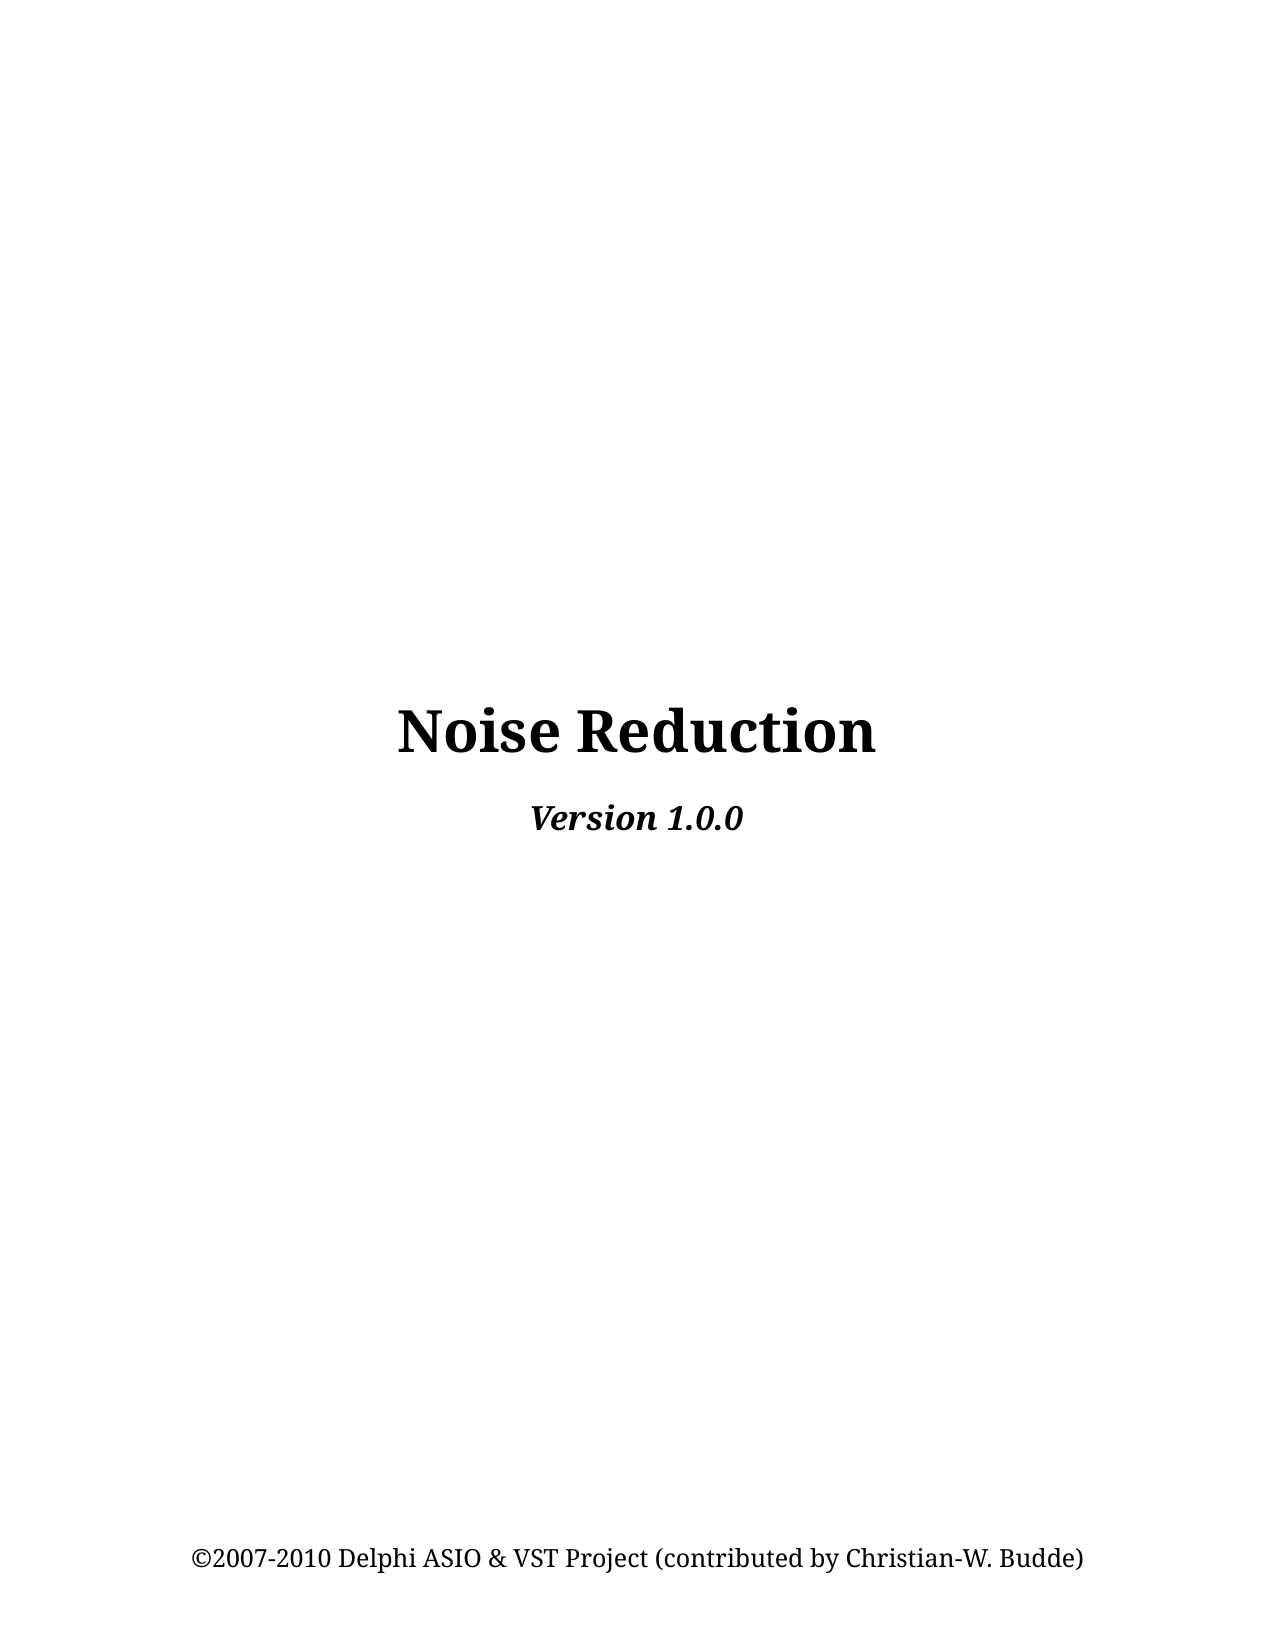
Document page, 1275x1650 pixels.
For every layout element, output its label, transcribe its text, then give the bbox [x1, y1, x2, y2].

title Noise Reduction [148, 690, 1127, 769]
subtitle Version 1.0.0 [148, 794, 1127, 840]
